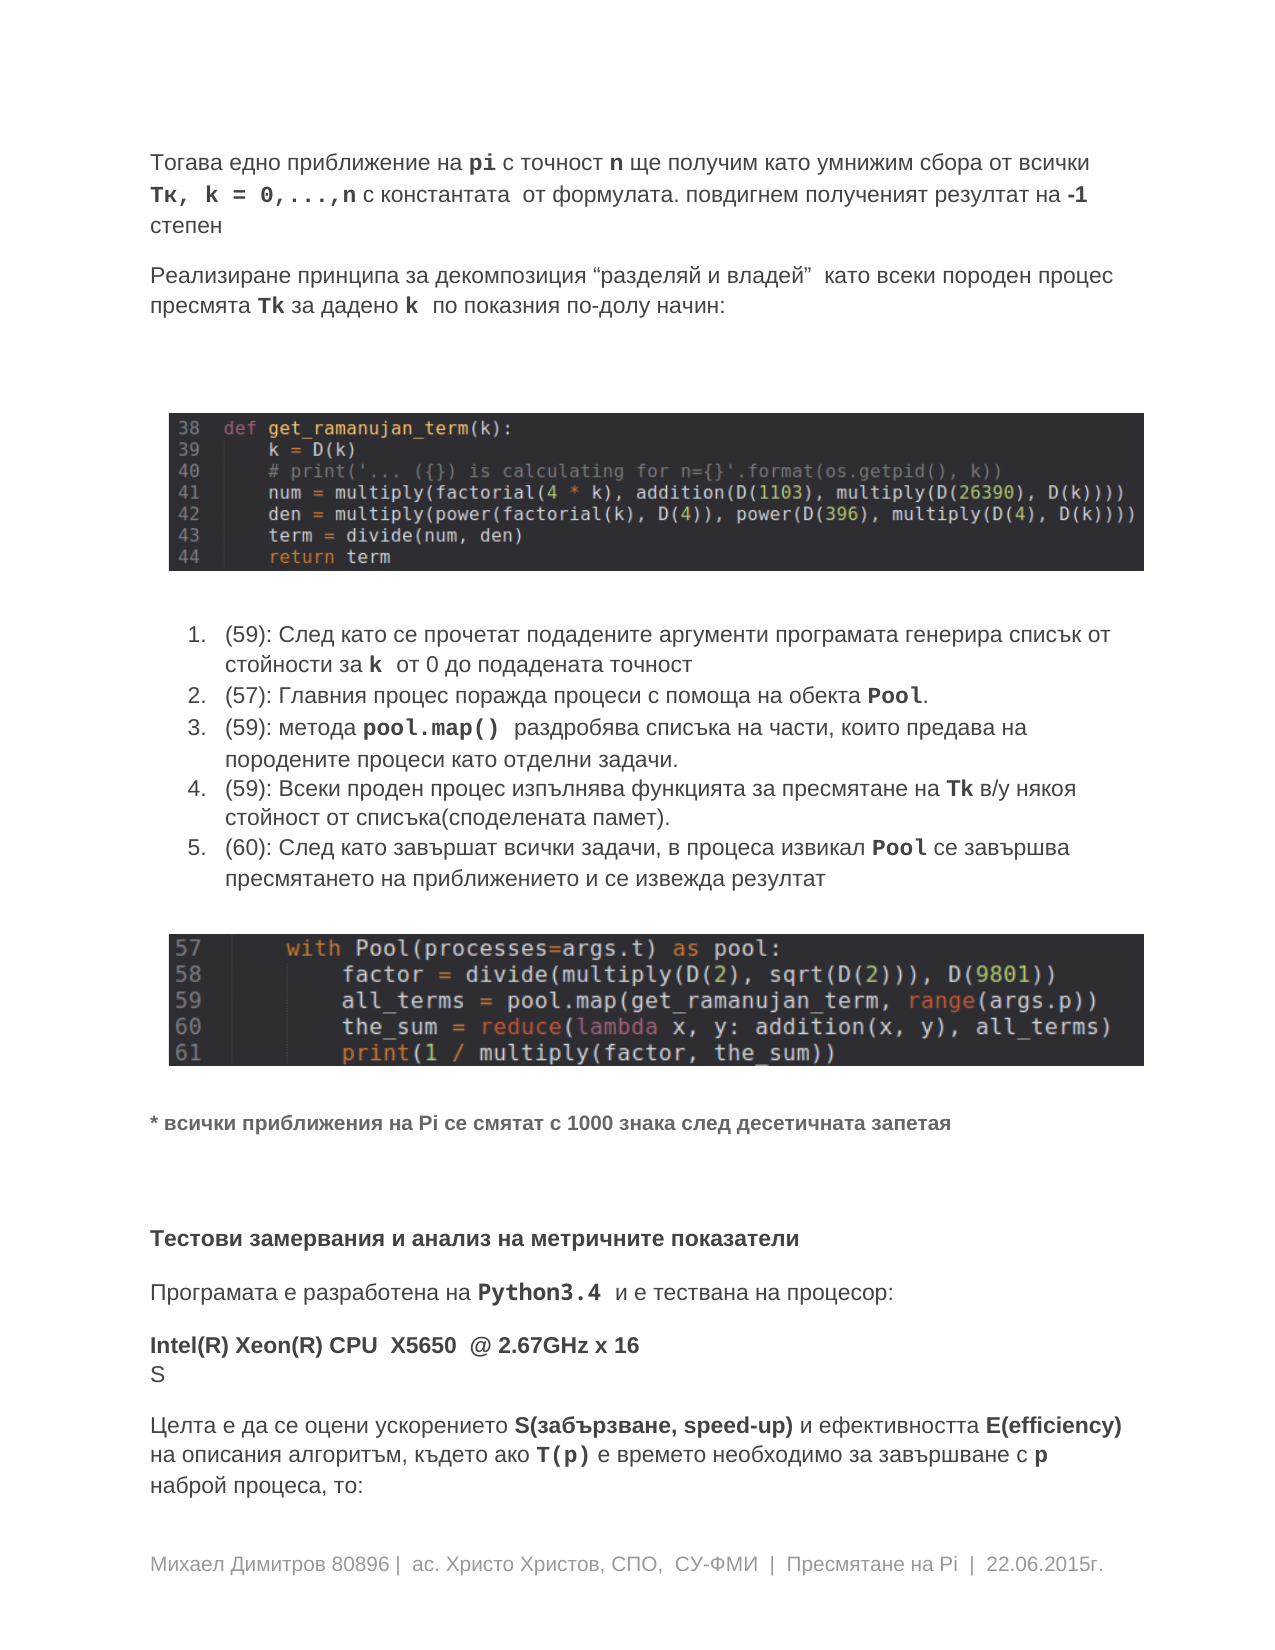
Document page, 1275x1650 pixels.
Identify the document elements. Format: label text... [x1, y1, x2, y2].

text Програмата е разработена на Python3.4 и е тествана на процесор: [150, 1276, 1125, 1307]
text Реализиране принципа за декомпозиция “разделяй и владей” като всеки породен процес пресмята Tk за дадено k по показния по-долу начин: [150, 263, 1125, 320]
text Intel(R) Xeon(R) CPU X5650 @ 2.67GHz x 16 S [150, 1333, 1125, 1388]
text Целта е да се оцени ускорението S(забързване, speed-up) и ефективността E(efficiency) на описания алгоритъм, където ако Т(p) e времето необходимо за завършване с p наброй процеса, то: [150, 1412, 1125, 1499]
picture [168, 413, 1144, 571]
list (59): Всеки проден процес изпълнява функцията за пресмятане на Tk в/у някоя стойност от списъка(споделената памет). [187, 776, 1125, 831]
subtitle * всички приближения на Pi се смятат с 1000 знака след десетичната запетая [150, 1111, 1125, 1134]
subtitle Тестови замервания и анализ на метричните показатели [150, 1226, 1125, 1251]
list (59): метода pool.map() раздробява списъка на части, които предава на породените процеси като отделни задачи. [187, 715, 1125, 772]
list (57): Главния процес поражда процеси с помоща на обекта Pool. [187, 683, 1125, 711]
list (59): След като се прочетат подадените аргументи програмата генерира списък от стойности за k от 0 до подадената точност [187, 622, 1125, 679]
list (60): След като завършат всички задачи, в процеса извикал Pool се завършва пресмятането на приближението и се извежда резултат [187, 834, 1125, 891]
text Тогава едно приближение на pi с точност n ще получим като умнижим сбора от всички Tк, k = 0,...,n с константата от формулата. повдигнем полученият резултат на -1 степен [150, 150, 1125, 238]
picture [168, 934, 1144, 1066]
